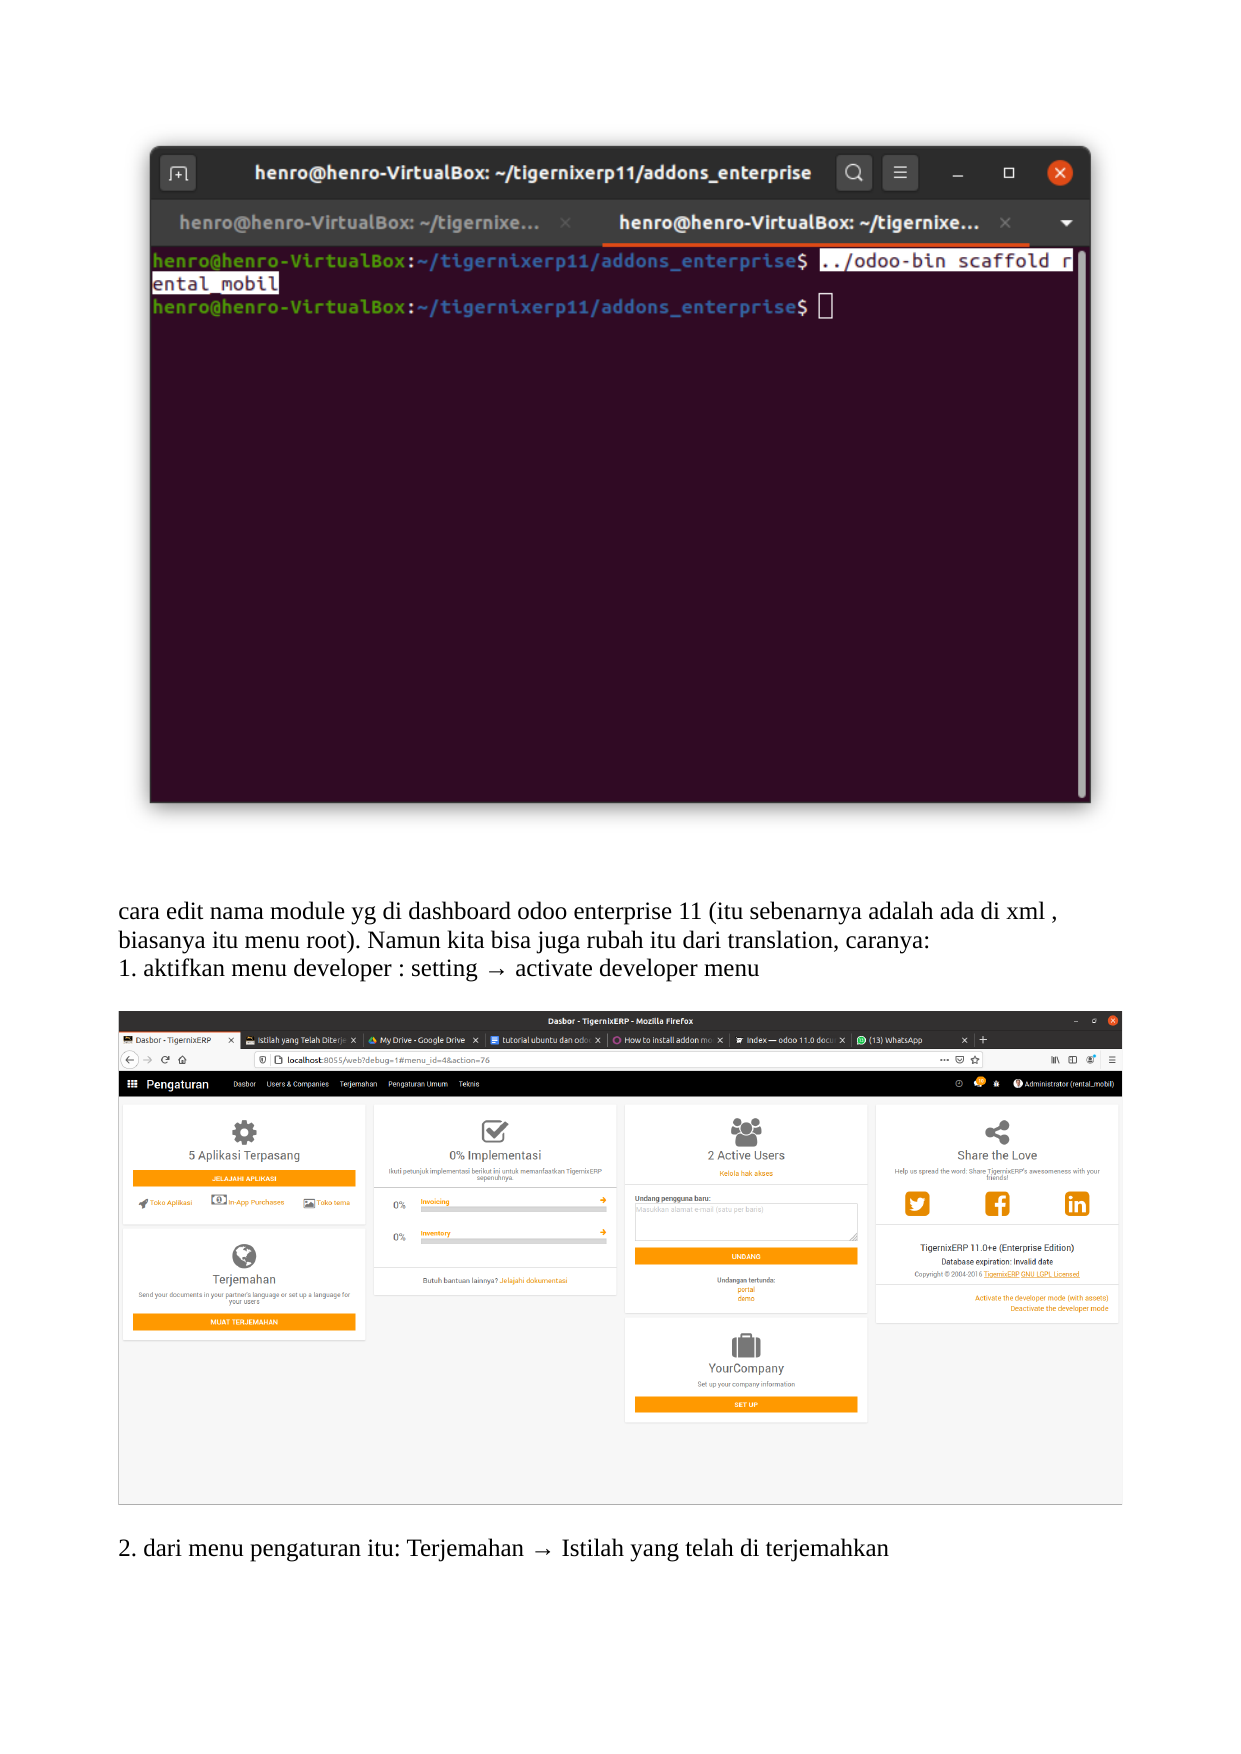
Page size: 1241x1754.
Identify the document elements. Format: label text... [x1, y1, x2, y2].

picture [118, 1011, 1123, 1505]
text 2. dari menu pengaturan itu: Terjemahan → Istilah yang telah di terjemahkan [118, 1533, 1122, 1562]
picture [118, 118, 1123, 839]
text cara edit nama module yg di dashboard odoo enterprise 11 (itu sebenarnya adalah ada di xml , biasanya itu menu root). Namun kita bisa juga rubah itu dari translation, caranya: [118, 896, 1122, 953]
text 1. aktifkan menu developer : setting → activate developer menu [118, 953, 1122, 982]
